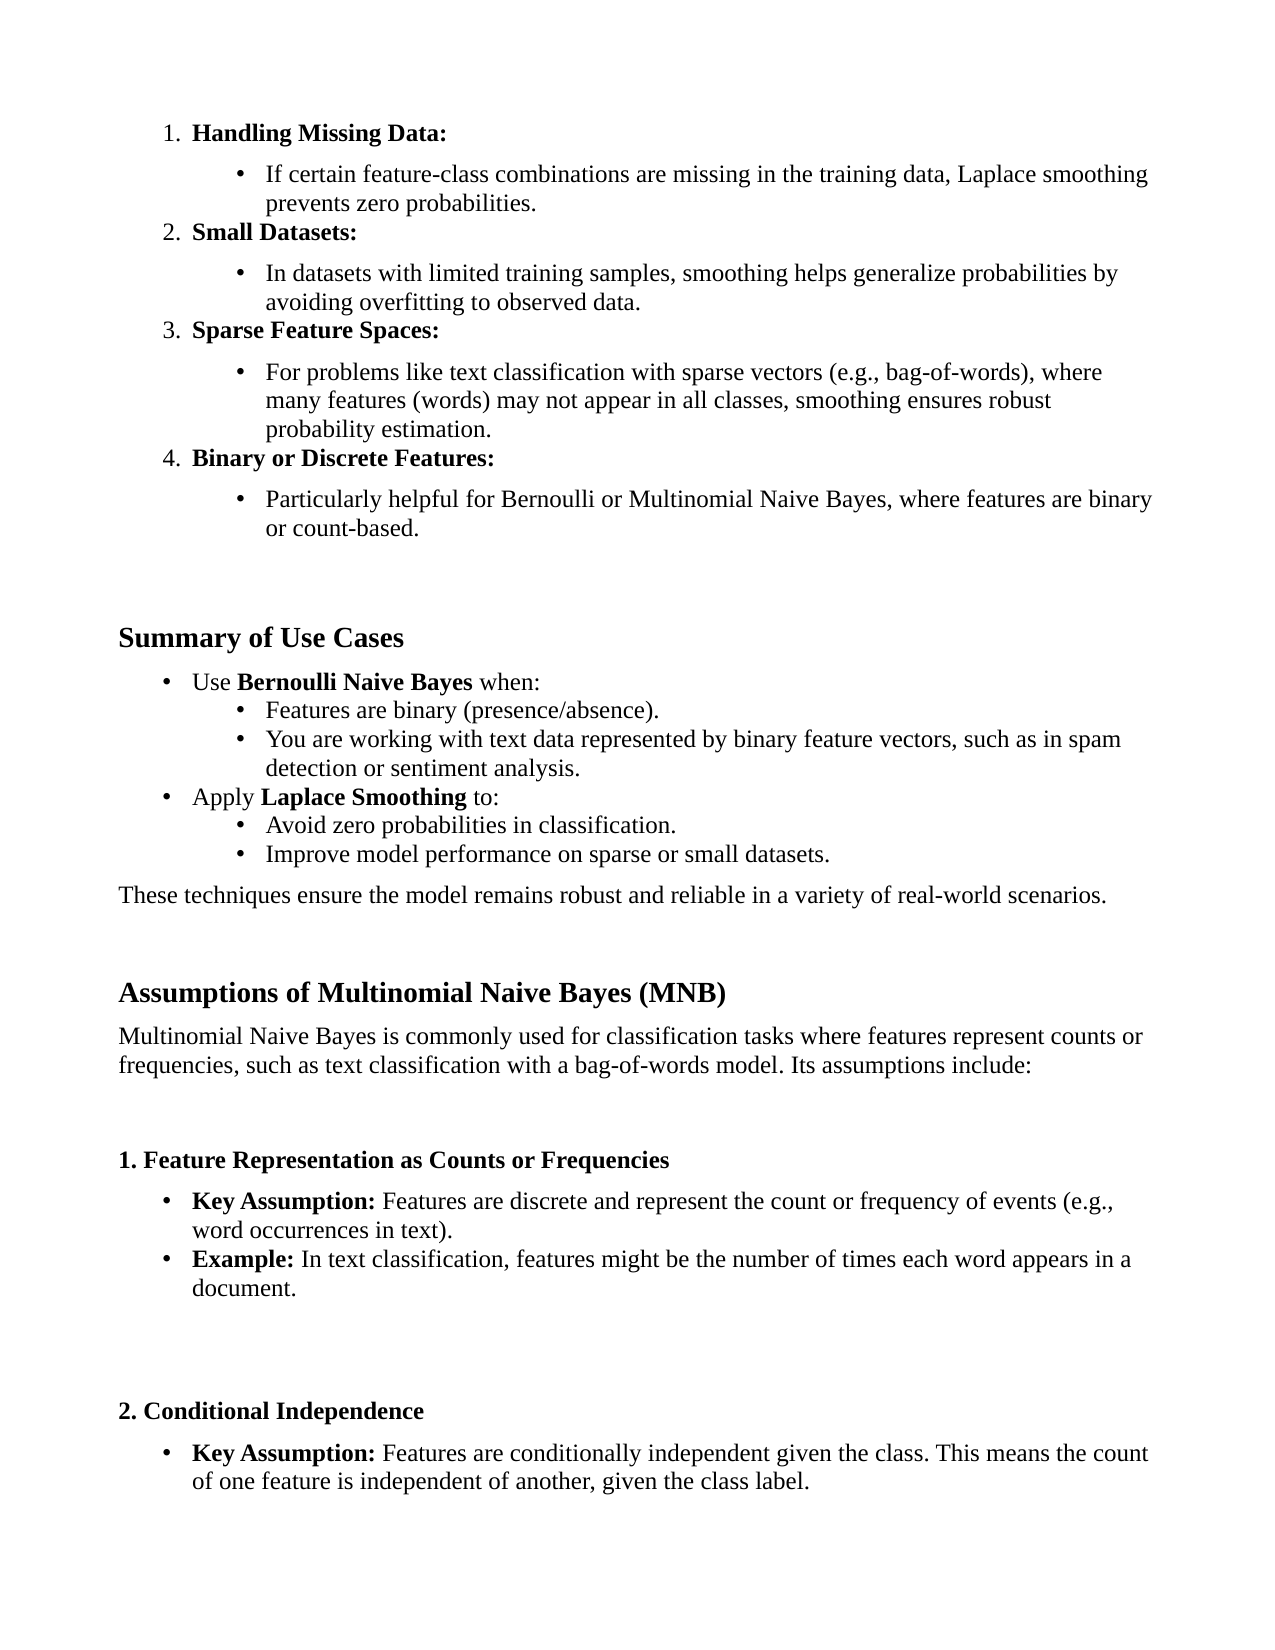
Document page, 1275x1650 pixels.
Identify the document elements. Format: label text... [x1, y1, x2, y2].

list Improve model performance on sparse or small datasets. [236, 839, 1157, 868]
list In datasets with limited training samples, smoothing helps generalize probabilities by avoiding overfitting to observed data. [236, 258, 1157, 316]
list Particularly helpful for Bernoulli or Multinomial Naive Bayes, where features are binary or count-based. [236, 484, 1157, 542]
list Sparse Feature Spaces: [162, 316, 1157, 344]
text These techniques ensure the model remains robust and reliable in a variety of real-world scenarios. [118, 880, 1157, 909]
list Binary or Discrete Features: [162, 443, 1157, 472]
text Multinomial Naive Bayes is commonly used for classification tasks where features represent counts or frequencies, such as text classification with a bag-of-words model. Its assumptions include: [118, 1021, 1157, 1079]
subtitle Summary of Use Cases [118, 621, 1157, 654]
list Apply Laplace Smoothing to: [162, 782, 1157, 810]
list Key Assumption: Features are conditionally independent given the class. This means the count of one feature is independent of another, given the class label. [162, 1438, 1157, 1495]
list Avoid zero probabilities in classification. [236, 810, 1157, 839]
list Key Assumption: Features are discrete and represent the count or frequency of events (e.g., word occurrences in text). [162, 1186, 1157, 1244]
list Small Datasets: [162, 217, 1157, 246]
list Handling Missing Data: [162, 118, 1157, 147]
list Example: In text classification, features might be the number of times each word appears in a document. [162, 1244, 1157, 1301]
list If certain feature-class combinations are missing in the training data, Laplace smoothing prevents zero probabilities. [236, 159, 1157, 217]
list Use Bernoulli Naive Bayes when: [162, 667, 1157, 695]
list You are working with text data represented by binary feature vectors, such as in spam detection or sentiment analysis. [236, 724, 1157, 782]
subtitle 2. Conditional Independence [118, 1396, 1157, 1425]
list For problems like text classification with sparse vectors (e.g., bag-of-words), where many features (words) may not appear in all classes, smoothing ensures robust probability estimation. [236, 357, 1157, 443]
list Features are binary (presence/absence). [236, 695, 1157, 724]
subtitle Assumptions of Multinomial Naive Bayes (MNB) [118, 975, 1157, 1009]
subtitle 1. Feature Representation as Counts or Frequencies [118, 1145, 1157, 1174]
